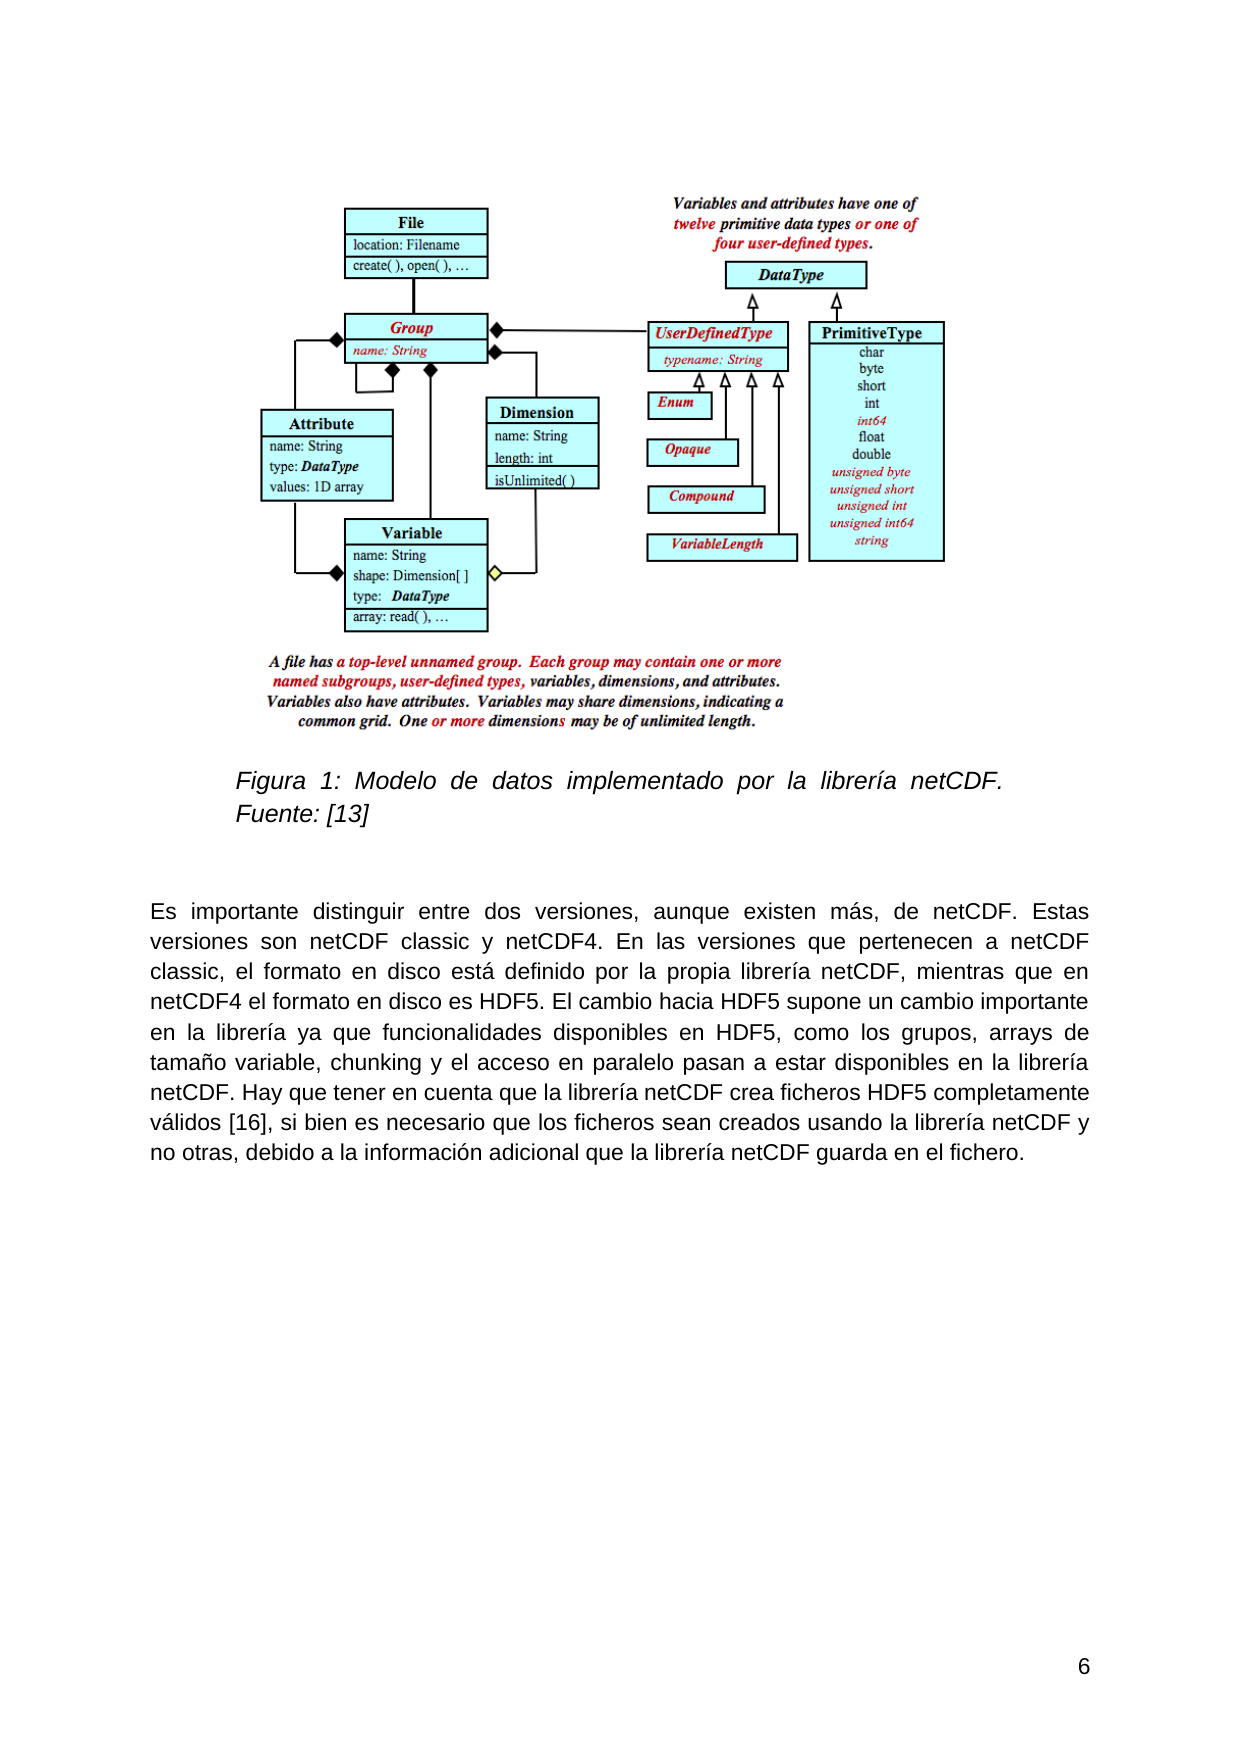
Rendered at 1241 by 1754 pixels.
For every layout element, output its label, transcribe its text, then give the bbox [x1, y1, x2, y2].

text Es importante distinguir entre dos versiones, aunque existen más, de netCDF. Estas versiones son netCDF classic y netCDF4. En las versiones que pertenecen a netCDF classic, el formato en disco está definido por la propia librería netCDF, mientras que en netCDF4 el formato en disco es HDF5. El cambio hacia HDF5 supone un cambio importante en la librería ya que funcionalidades disponibles en HDF5, como los grupos, arrays de tamaño variable, chunking y el acceso en paralelo pasan a estar disponibles en la librería netCDF. Hay que tener en cuenta que la librería netCDF crea ficheros HDF5 completamente válidos [16], si bien es necesario que los ficheros sean creados usando la librería netCDF y no otras, debido a la información adicional que la librería netCDF guarda en el fichero. [150, 898, 1090, 1166]
text Figura 1: Modelo de datos implementado por la librería netCDF. Fuente: [13] [235, 762, 1005, 828]
picture [235, 175, 1005, 762]
